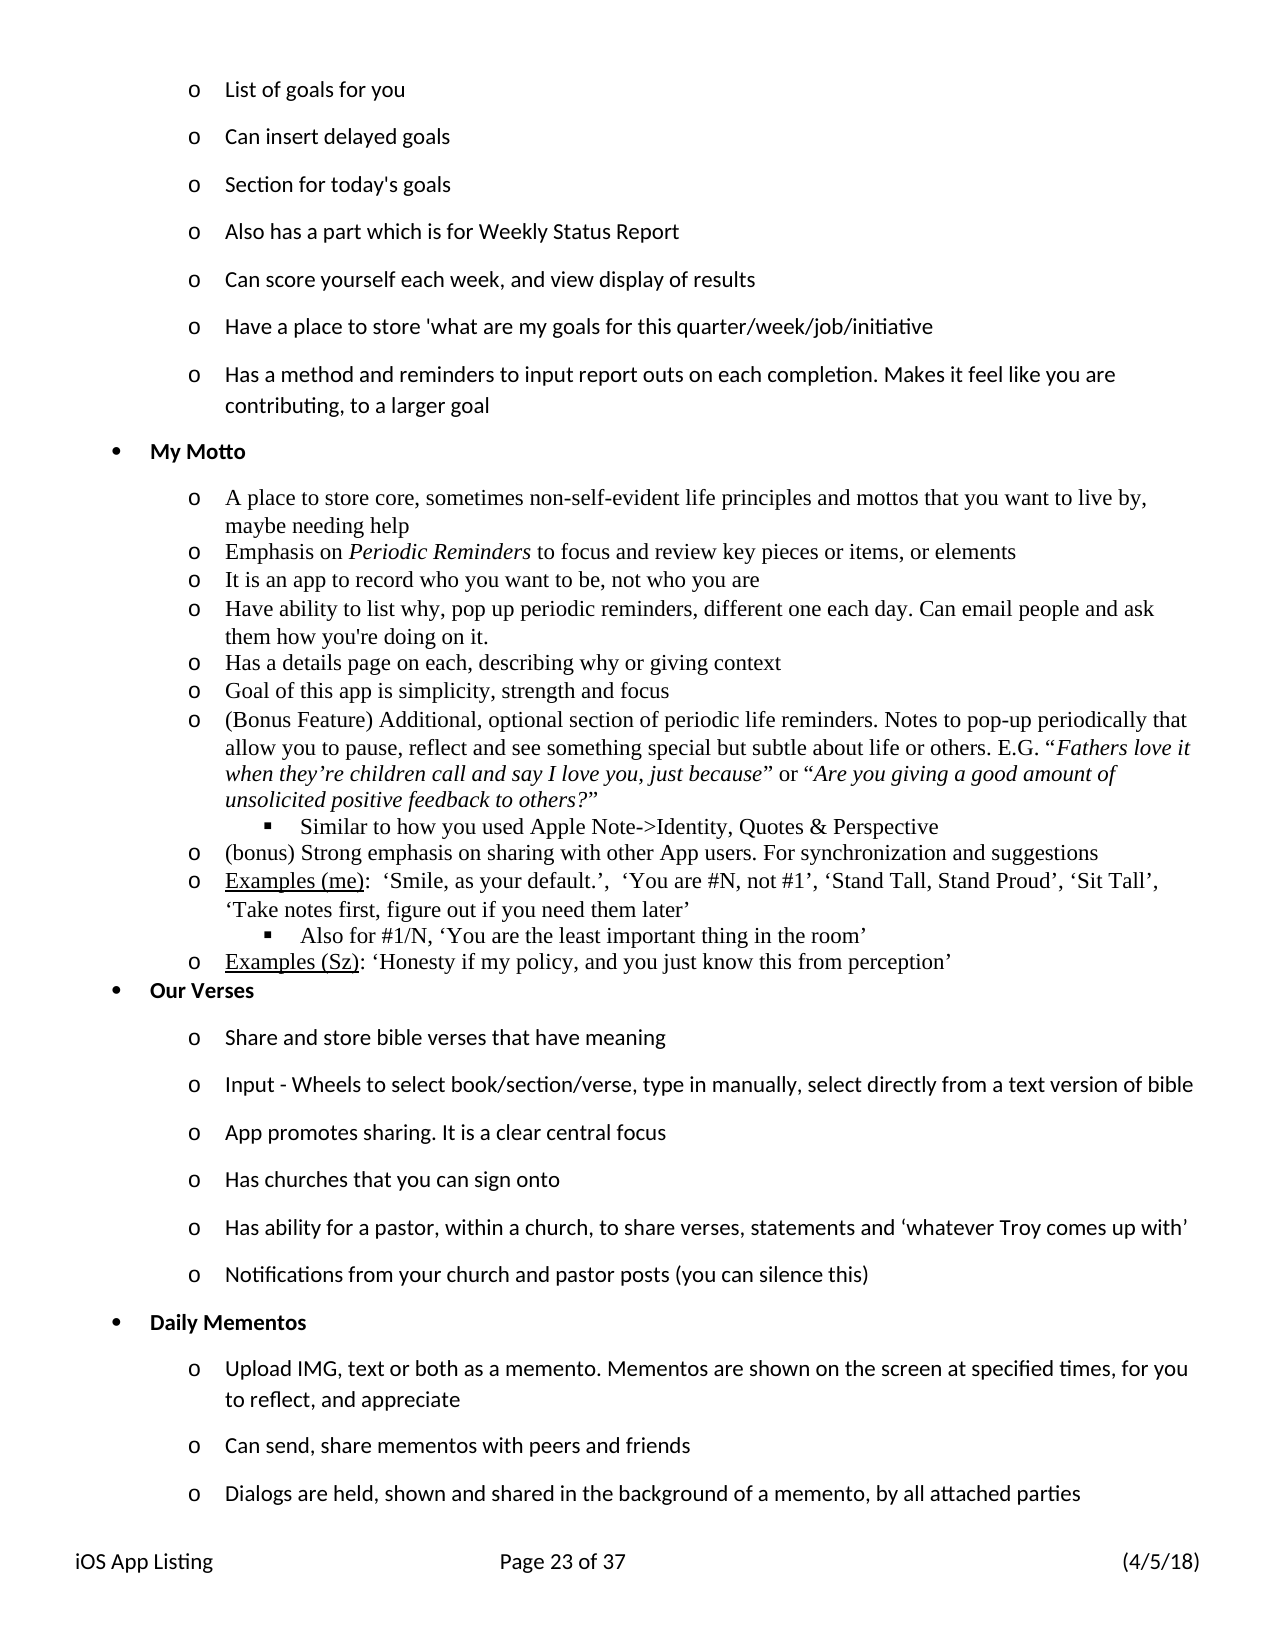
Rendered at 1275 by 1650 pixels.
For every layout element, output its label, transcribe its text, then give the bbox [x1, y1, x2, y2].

list Examples (me): ‘Smile, as your default.’, ‘You are #N, not #1’, ‘Stand Tall, Stand Proud’, ‘Sit Tall’, ‘Take notes first, figure out if you need them later’ [187, 867, 1200, 922]
list Goal of this app is simplicity, strength and focus [187, 677, 1200, 706]
list Has ability for a pastor, within a church, to share verses, statements and ‘whatever Troy comes up with’ [187, 1213, 1200, 1242]
list Dialogs are held, shown and shared in the background of a memento, by all attached parties [187, 1479, 1200, 1508]
list Share and store bible verses that have meaning [187, 1023, 1200, 1052]
list (Bonus Feature) Additional, optional section of periodic life reminders. Notes to pop-up periodically that allow you to pause, reflect and see something special but subtle about life or others. E.G. “Fathers love it when they’re children call and say I love you, just because” or “Are you giving a good amount of unsolicited positive feedback to others?” [187, 706, 1200, 813]
list (bonus) Strong emphasis on sharing with other App users. For synchronization and suggestions [187, 839, 1200, 867]
list My Motto [112, 437, 1200, 465]
list Have ability to list why, pop up periodic reminders, different one each day. Can email people and ask them how you're doing on it. [187, 594, 1200, 649]
list App promotes sharing. It is a clear central focus [187, 1118, 1200, 1147]
list Similar to how you used Apple Note->Identity, Quotes & Perspective [262, 813, 1200, 839]
list Can insert delayed goals [187, 122, 1200, 152]
list Also has a part which is for Weekly Status Report [187, 217, 1200, 247]
list Also for #1/N, ‘You are the least important thing in the room’ [262, 922, 1200, 948]
list A place to store core, sometimes non-self-evident life principles and mottos that you want to live by, maybe needing help [187, 483, 1200, 538]
list Emphasis on Periodic Reminders to focus and review key pieces or items, or elements [187, 538, 1200, 566]
list Can score yourself each week, and view display of results [187, 265, 1200, 294]
list Section for today's goals [187, 170, 1200, 199]
list Can send, share mementos with peers and friends [187, 1432, 1200, 1461]
list Our Verses [112, 977, 1200, 1005]
list Has a method and reminders to input report outs on each completion. Makes it feel like you are contributing, to a larger goal [187, 360, 1200, 419]
list Daily Mementos [112, 1308, 1200, 1336]
list Input - Wheels to select book/section/verse, type in manually, select directly from a text version of bible [187, 1071, 1200, 1100]
list Examples (Sz): ‘Honesty if my policy, and you just know this from perception’ [187, 948, 1200, 977]
list Have a place to store 'what are my goals for this quarter/week/job/initiative [187, 312, 1200, 342]
list Has a details page on each, describing why or giving context [187, 649, 1200, 677]
list Upload IMG, text or both as a memento. Mementos are shown on the screen at specified times, for you to reflect, and appreciate [187, 1354, 1200, 1413]
list It is an app to record who you want to be, not who you are [187, 566, 1200, 594]
list List of goals for you [187, 75, 1200, 104]
list Notifications from your church and pastor posts (you can silence this) [187, 1261, 1200, 1290]
list Has churches that you can sign onto [187, 1166, 1200, 1195]
